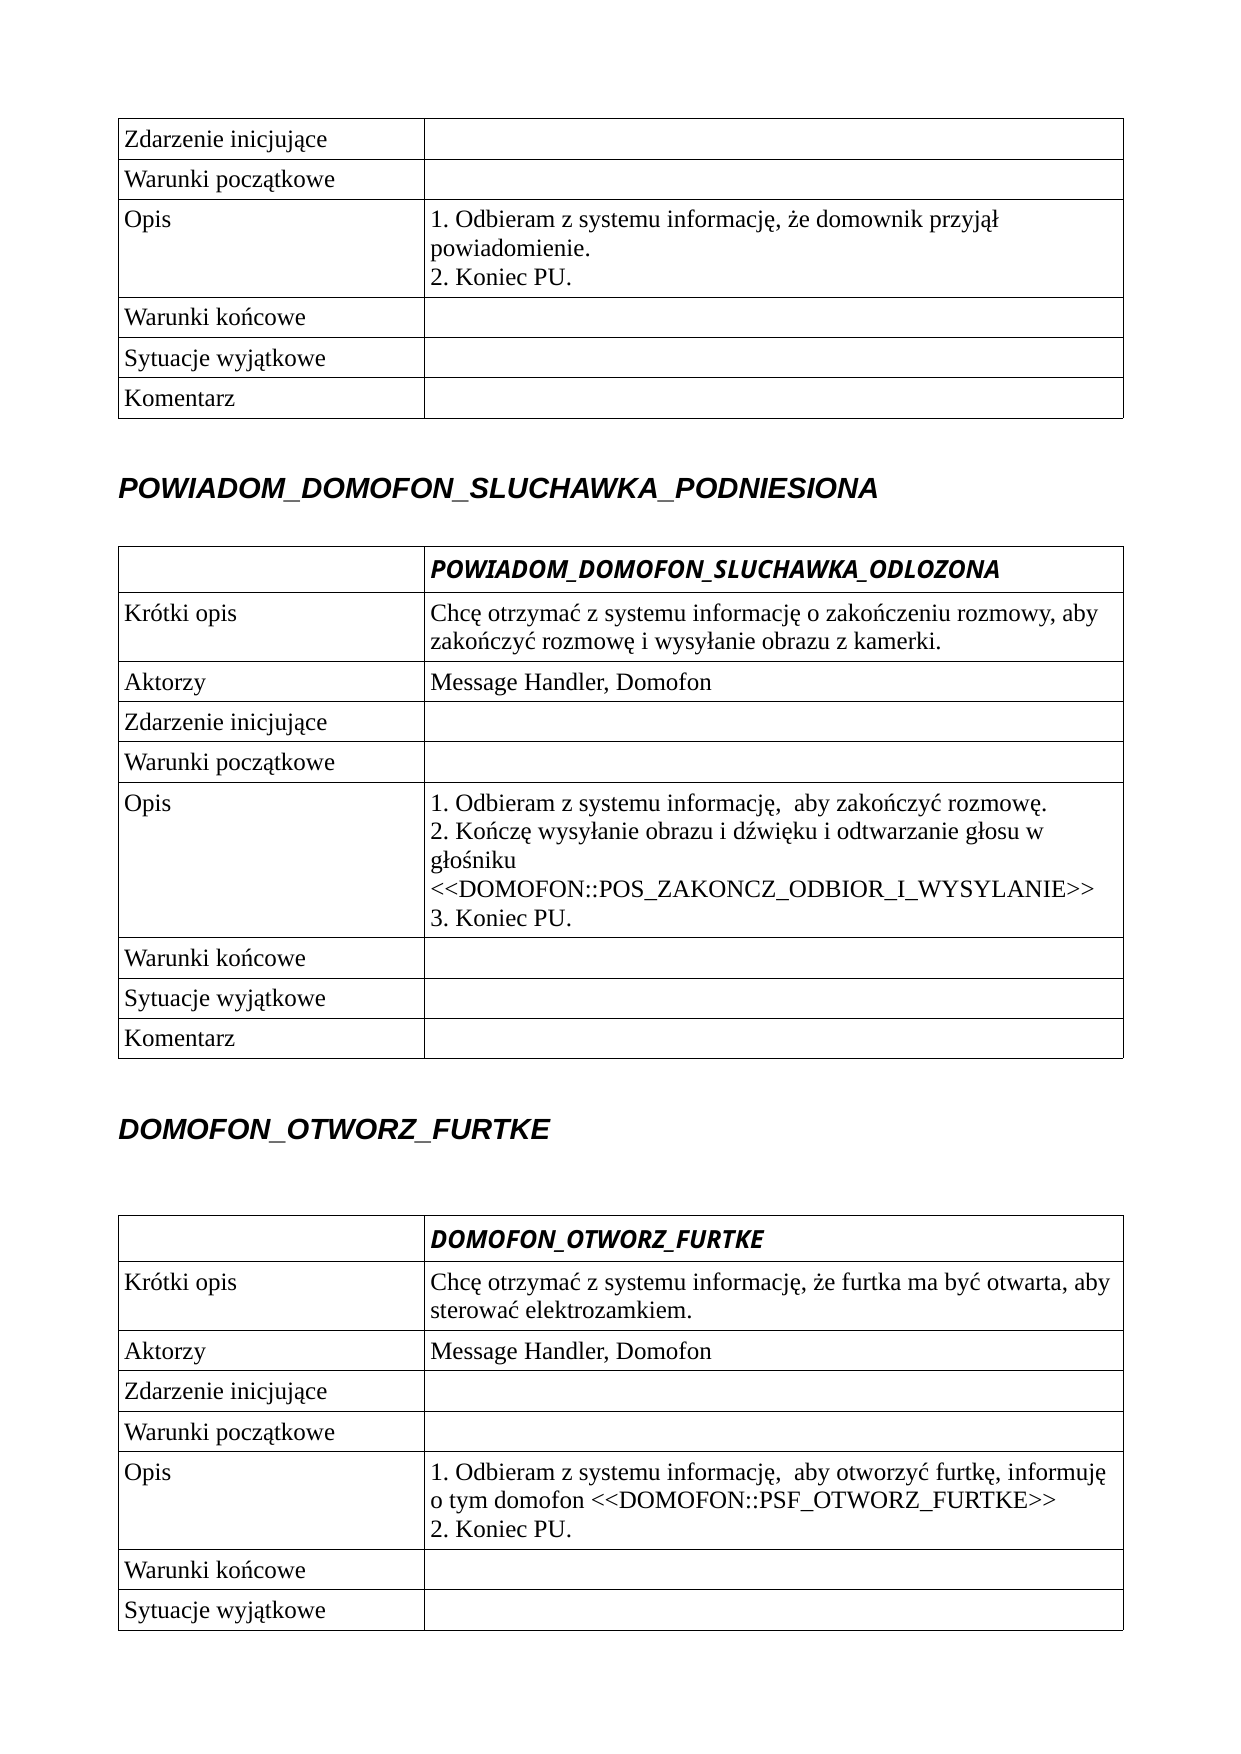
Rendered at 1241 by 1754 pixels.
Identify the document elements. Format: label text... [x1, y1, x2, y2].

table_header [119, 547, 424, 592]
table_cell Zdarzenie inicjujące [119, 1371, 424, 1411]
table_cell [425, 119, 1123, 158]
table_cell [425, 338, 1123, 377]
table_cell Message Handler, Domofon [425, 662, 1123, 701]
table_cell Message Handler, Domofon [425, 1331, 1123, 1370]
table_cell Krótki opis [119, 1262, 424, 1330]
subtitle POWIADOM_DOMOFON_SLUCHAWKA_PODNIESIONA [118, 471, 1122, 505]
table_cell Opis [119, 200, 424, 297]
table_cell [425, 1371, 1123, 1411]
table_cell [425, 298, 1123, 337]
table_cell Warunki końcowe [119, 938, 424, 977]
table_cell Sytuacje wyjątkowe [119, 979, 424, 1018]
table_cell Zdarzenie inicjujące [119, 119, 424, 158]
table_cell [425, 979, 1123, 1018]
table_cell [425, 1412, 1123, 1451]
subtitle DOMOFON_OTWORZ_FURTKE [118, 1112, 1122, 1145]
table_cell Opis [119, 783, 424, 937]
table_cell Warunki końcowe [119, 298, 424, 337]
table_cell Opis [119, 1452, 424, 1549]
table_cell Zdarzenie inicjujące [119, 702, 424, 741]
table_cell Warunki końcowe [119, 1550, 424, 1589]
table_cell [425, 1550, 1123, 1589]
table_cell [425, 702, 1123, 741]
table_cell [425, 742, 1123, 782]
table_cell [425, 1590, 1123, 1629]
table_header DOMOFON_OTWORZ_FURTKE [425, 1216, 1123, 1261]
table_cell Komentarz [119, 1019, 424, 1058]
table_cell Sytuacje wyjątkowe [119, 1590, 424, 1629]
table_cell Chcę otrzymać z systemu informację o zakończeniu rozmowy, aby zakończyć rozmowę i wysyłanie obrazu z kamerki. [425, 593, 1123, 661]
table_cell Sytuacje wyjątkowe [119, 338, 424, 377]
table_cell [425, 160, 1123, 199]
table_cell 1. Odbieram z systemu informację, aby otworzyć furtkę, informuję o tym domofon <<DOMOFON::PSF_OTWORZ_FURTKE>> 2. Koniec PU. [425, 1452, 1123, 1549]
table_cell Krótki opis [119, 593, 424, 661]
table_cell 1. Odbieram z systemu informację, aby zakończyć rozmowę. 2. Kończę wysyłanie obrazu i dźwięku i odtwarzanie głosu w głośniku <<DOMOFON::POS_ZAKONCZ_ODBIOR_I_WYSYLANIE>> 3. Koniec PU. [425, 783, 1123, 937]
table_cell [425, 378, 1123, 417]
table_cell Warunki początkowe [119, 1412, 424, 1451]
table_cell 1. Odbieram z systemu informację, że domownik przyjął powiadomienie. 2. Koniec PU. [425, 200, 1123, 297]
table_cell Aktorzy [119, 1331, 424, 1370]
table_header POWIADOM_DOMOFON_SLUCHAWKA_ODLOZONA [425, 547, 1123, 592]
table_cell [425, 938, 1123, 977]
table_cell Warunki początkowe [119, 160, 424, 199]
table_cell Komentarz [119, 378, 424, 417]
table_cell Warunki początkowe [119, 742, 424, 782]
table_header [119, 1216, 424, 1261]
table_cell Chcę otrzymać z systemu informację, że furtka ma być otwarta, aby sterować elektrozamkiem. [425, 1262, 1123, 1330]
table_cell [425, 1019, 1123, 1058]
table_cell Aktorzy [119, 662, 424, 701]
